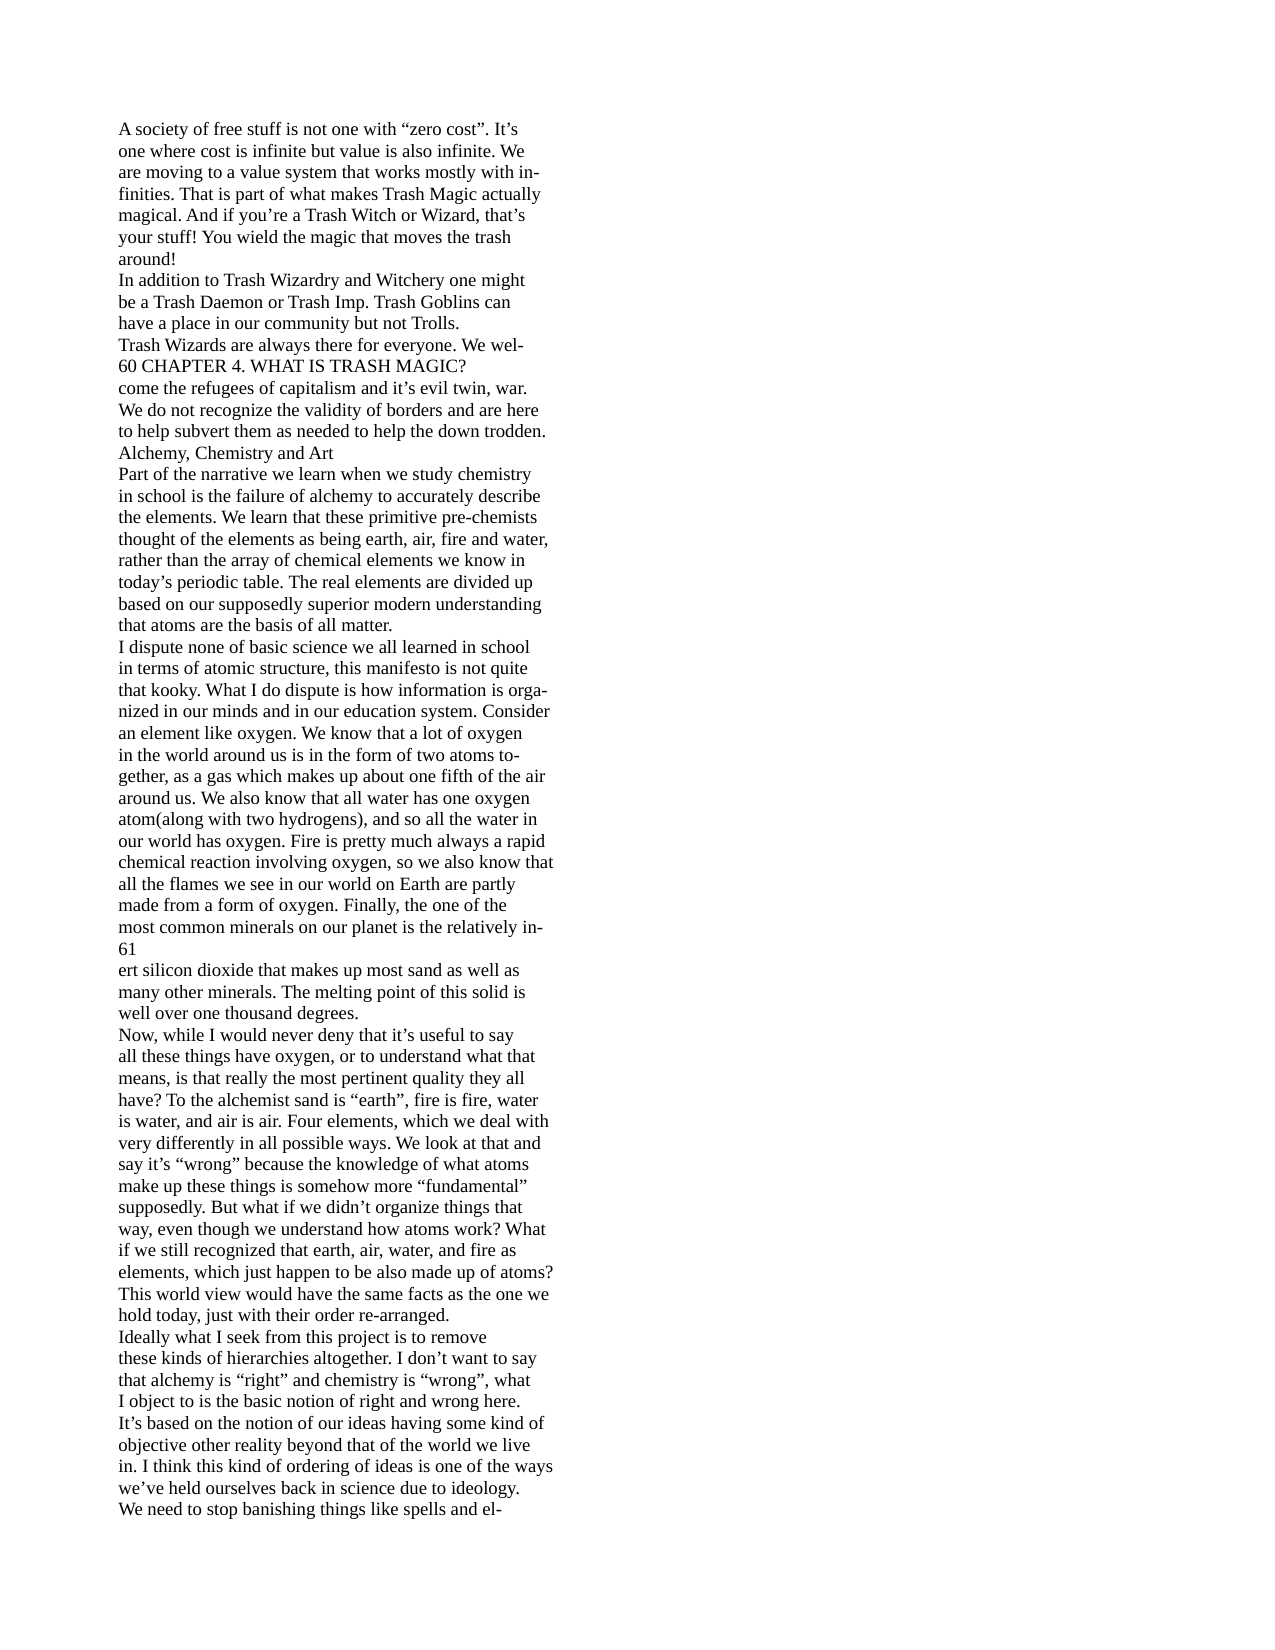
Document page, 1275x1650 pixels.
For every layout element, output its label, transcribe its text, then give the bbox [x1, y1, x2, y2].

text around us. We also know that all water has one oxygen [118, 787, 1157, 808]
text made from a form of oxygen. Finally, the one of the [118, 894, 1157, 916]
text your stuff! You wield the magic that moves the trash [118, 226, 1157, 247]
text many other minerals. The melting point of this solid is [118, 981, 1157, 1002]
text very differently in all possible ways. We look at that and [118, 1132, 1157, 1153]
text in. I think this kind of ordering of ideas is one of the ways [118, 1455, 1157, 1477]
text supposedly. But what if we didn’t organize things that [118, 1196, 1157, 1218]
text atom(along with two hydrogens), and so all the water in [118, 808, 1157, 830]
text are moving to a value system that works mostly with in- [118, 161, 1157, 183]
text I object to is the basic notion of right and wrong here. [118, 1390, 1157, 1412]
text Trash Wizards are always there for everyone. We wel- [118, 334, 1157, 355]
text that kooky. What I do dispute is how information is orga- [118, 679, 1157, 700]
text our world has oxygen. Fire is pretty much always a rapid [118, 830, 1157, 851]
text have a place in our community but not Trolls. [118, 312, 1157, 334]
text way, even though we understand how atoms work? What [118, 1218, 1157, 1239]
text We do not recognize the validity of borders and are here [118, 398, 1157, 420]
text I dispute none of basic science we all learned in school [118, 636, 1157, 657]
text come the refugees of capitalism and it’s evil twin, war. [118, 377, 1157, 398]
text 61 [118, 937, 1157, 959]
text 60 CHAPTER 4. WHAT IS TRASH MAGIC? [118, 355, 1157, 377]
text an element like oxygen. We know that a lot of oxygen [118, 722, 1157, 743]
text rather than the array of chemical elements we know in [118, 549, 1157, 571]
text the elements. We learn that these primitive pre-chemists [118, 506, 1157, 528]
text objective other reality beyond that of the world we live [118, 1433, 1157, 1455]
text is water, and air is air. Four elements, which we deal with [118, 1110, 1157, 1132]
text say it’s “wrong” because the knowledge of what atoms [118, 1153, 1157, 1175]
text one where cost is infinite but value is also infinite. We [118, 140, 1157, 161]
text gether, as a gas which makes up about one fifth of the air [118, 765, 1157, 787]
text Ideally what I seek from this project is to remove [118, 1326, 1157, 1347]
text if we still recognized that earth, air, water, and fire as [118, 1239, 1157, 1261]
text in the world around us is in the form of two atoms to- [118, 743, 1157, 765]
text elements, which just happen to be also made up of atoms? [118, 1261, 1157, 1282]
text A society of free stuff is not one with “zero cost”. It’s [118, 118, 1157, 140]
text these kinds of hierarchies altogether. I don’t want to say [118, 1347, 1157, 1369]
text hold today, just with their order re-arranged. [118, 1304, 1157, 1326]
text We need to stop banishing things like spells and el- [118, 1498, 1157, 1520]
text that alchemy is “right” and chemistry is “wrong”, what [118, 1369, 1157, 1390]
text all the flames we see in our world on Earth are partly [118, 873, 1157, 894]
text It’s based on the notion of our ideas having some kind of [118, 1412, 1157, 1433]
text around! [118, 247, 1157, 269]
text ert silicon dioxide that makes up most sand as well as [118, 959, 1157, 981]
text in terms of atomic structure, this manifesto is not quite [118, 657, 1157, 679]
text in school is the failure of alchemy to accurately describe [118, 485, 1157, 506]
text chemical reaction involving oxygen, so we also know that [118, 851, 1157, 873]
text today’s periodic table. The real elements are divided up [118, 571, 1157, 592]
text make up these things is somehow more “fundamental” [118, 1175, 1157, 1196]
text means, is that really the most pertinent quality they all [118, 1067, 1157, 1088]
text have? To the alchemist sand is “earth”, fire is fire, water [118, 1088, 1157, 1110]
text In addition to Trash Wizardry and Witchery one might [118, 269, 1157, 291]
text be a Trash Daemon or Trash Imp. Trash Goblins can [118, 291, 1157, 312]
text Alchemy, Chemistry and Art [118, 442, 1157, 463]
text Now, while I would never deny that it’s useful to say [118, 1024, 1157, 1045]
text finities. That is part of what makes Trash Magic actually [118, 183, 1157, 204]
text we’ve held ourselves back in science due to ideology. [118, 1477, 1157, 1498]
text that atoms are the basis of all matter. [118, 614, 1157, 636]
text all these things have oxygen, or to understand what that [118, 1045, 1157, 1067]
text well over one thousand degrees. [118, 1002, 1157, 1024]
text Part of the narrative we learn when we study chemistry [118, 463, 1157, 485]
text nized in our minds and in our education system. Consider [118, 700, 1157, 722]
text This world view would have the same facts as the one we [118, 1282, 1157, 1304]
text to help subvert them as needed to help the down trodden. [118, 420, 1157, 442]
text magical. And if you’re a Trash Witch or Wizard, that’s [118, 204, 1157, 226]
text based on our supposedly superior modern understanding [118, 592, 1157, 614]
text thought of the elements as being earth, air, fire and water, [118, 528, 1157, 549]
text most common minerals on our planet is the relatively in- [118, 916, 1157, 937]
